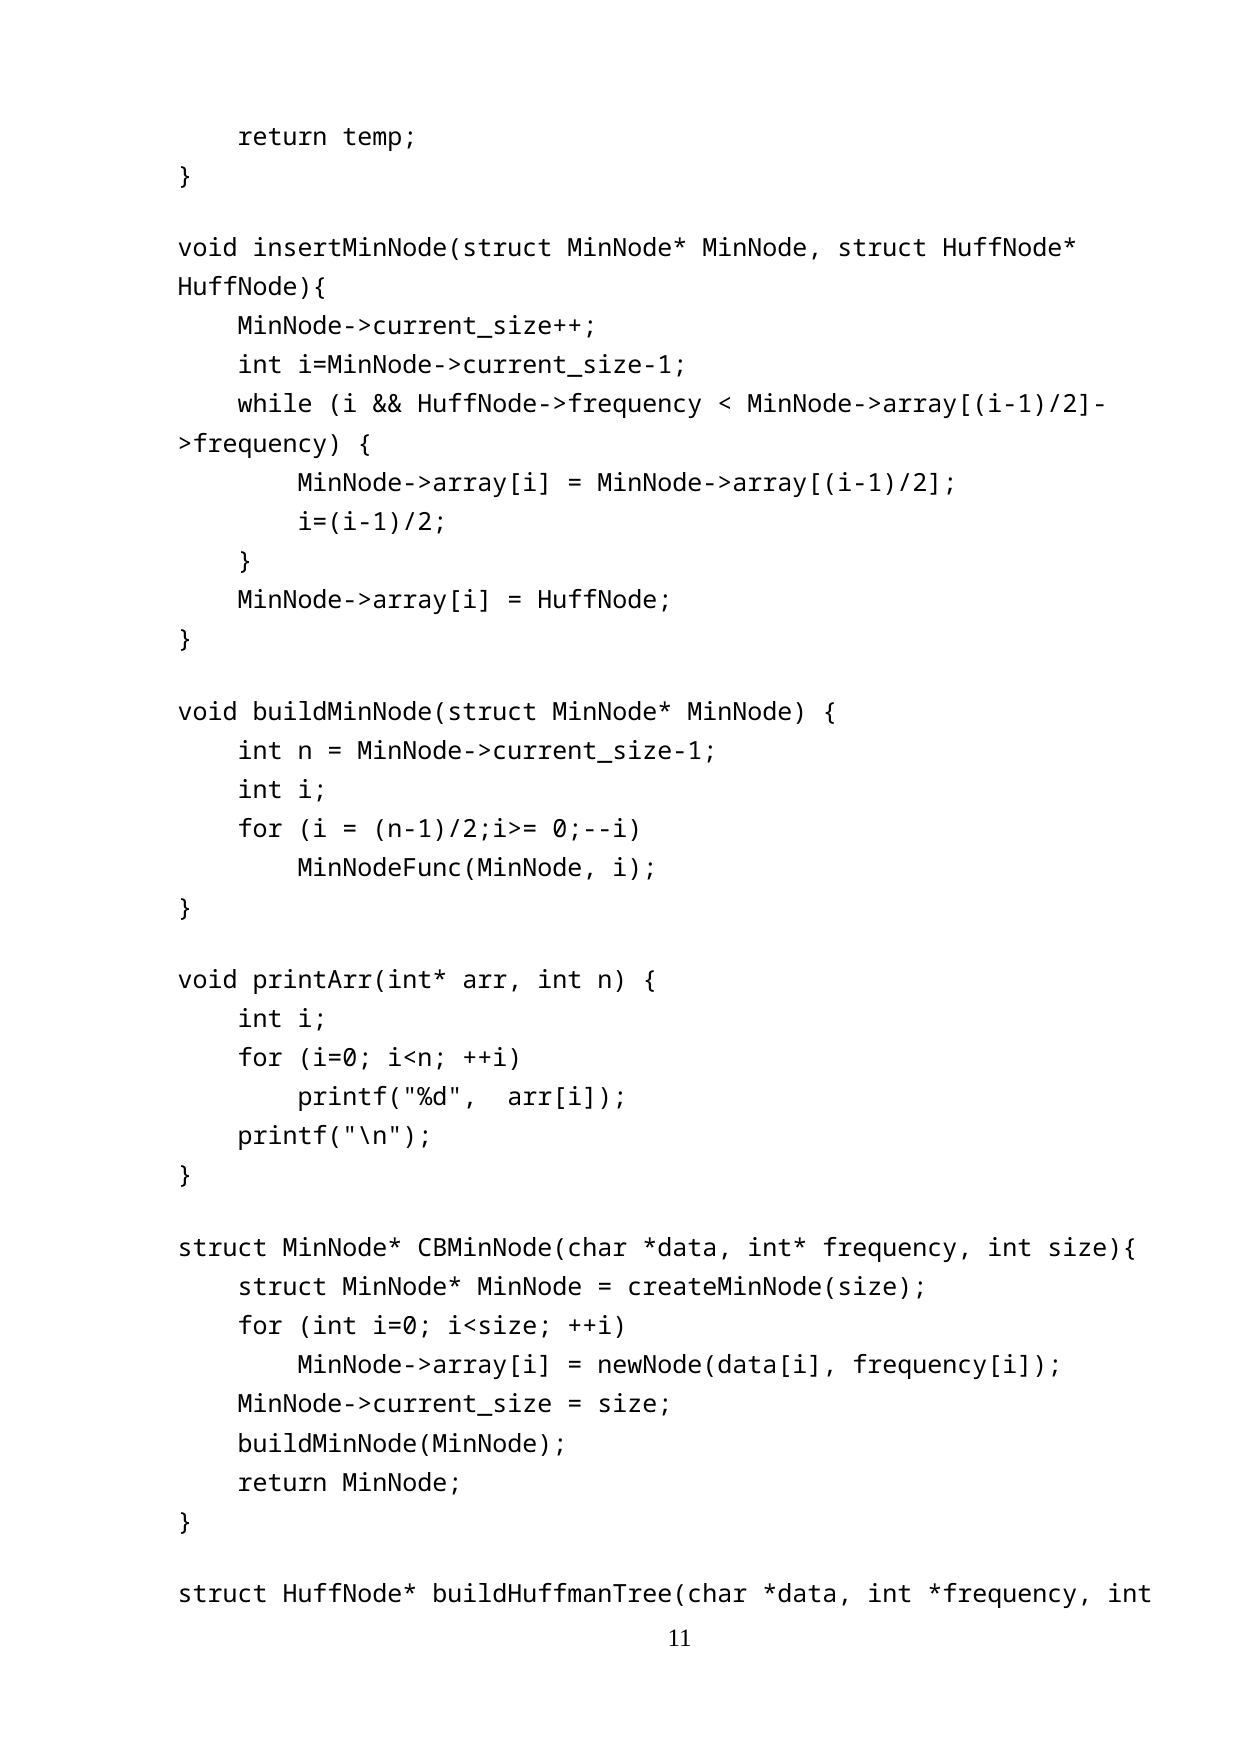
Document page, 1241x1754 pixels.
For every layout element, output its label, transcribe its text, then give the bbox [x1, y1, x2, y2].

text i=(i-1)/2; [177, 504, 1181, 538]
text } [177, 621, 1181, 655]
text MinNode->array[i] = MinNode->array[(i-1)/2]; [177, 464, 1181, 498]
text MinNode->array[i] = HuffNode; [177, 582, 1181, 616]
text return MinNode; [177, 1464, 1181, 1498]
text } [177, 1157, 1181, 1191]
text MinNodeFunc(MinNode, i); [177, 850, 1181, 884]
text } [177, 889, 1181, 923]
text int i; [177, 772, 1181, 806]
text for (i=0; i<n; ++i) [177, 1040, 1181, 1074]
text void printArr(int* arr, int n) { [177, 961, 1181, 995]
text } [177, 1503, 1181, 1538]
text } [177, 543, 1181, 577]
text MinNode->array[i] = newNode(data[i], frequency[i]); [177, 1347, 1181, 1381]
text printf("%d", arr[i]); [177, 1079, 1181, 1113]
text struct HuffNode* buildHuffmanTree(char *data, int *frequency, int [177, 1576, 1181, 1610]
text void buildMinNode(struct MinNode* MinNode) { [177, 693, 1181, 727]
text return temp; [177, 118, 1181, 152]
text int i; [177, 1001, 1181, 1034]
text while (i && HuffNode->frequency < MinNode->array[(i-1)/2]->frequency) { [177, 386, 1181, 459]
text int i=MinNode->current_size-1; [177, 347, 1181, 381]
text struct MinNode* CBMinNode(char *data, int* frequency, int size){ [177, 1229, 1181, 1263]
text buildMinNode(MinNode); [177, 1425, 1181, 1459]
text printf("\n"); [177, 1118, 1181, 1152]
text MinNode->current_size++; [177, 308, 1181, 342]
text } [177, 157, 1181, 191]
text int n = MinNode->current_size-1; [177, 732, 1181, 767]
text void insertMinNode(struct MinNode* MinNode, struct HuffNode* HuffNode){ [177, 229, 1181, 303]
text for (i = (n-1)/2;i>= 0;--i) [177, 811, 1181, 845]
text for (int i=0; i<size; ++i) [177, 1308, 1181, 1342]
text MinNode->current_size = size; [177, 1386, 1181, 1420]
text struct MinNode* MinNode = createMinNode(size); [177, 1268, 1181, 1303]
